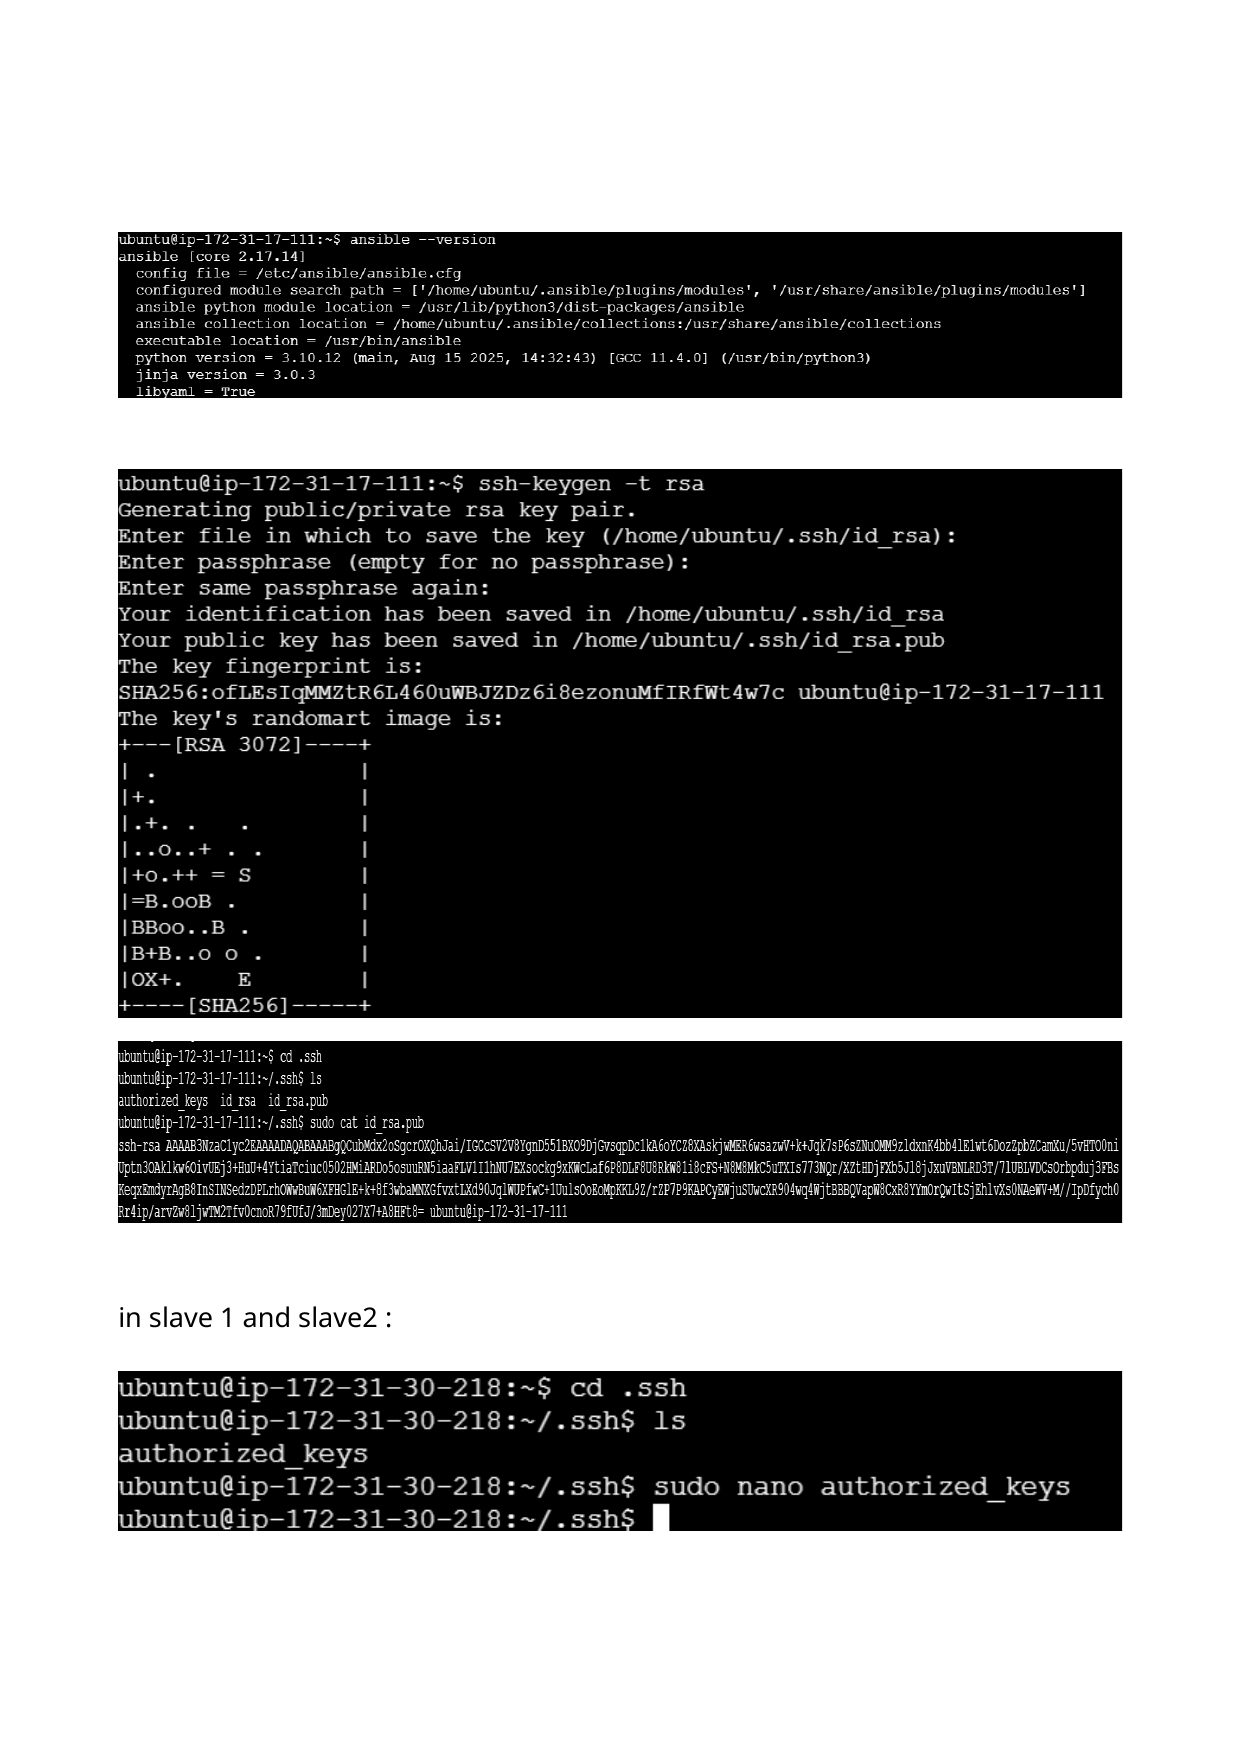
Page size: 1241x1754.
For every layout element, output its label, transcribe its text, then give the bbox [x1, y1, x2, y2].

picture [118, 1041, 1123, 1223]
picture [118, 1371, 1123, 1531]
picture [118, 232, 1123, 398]
text in slave 1 and slave2 : [118, 1298, 1122, 1335]
picture [118, 469, 1123, 1018]
